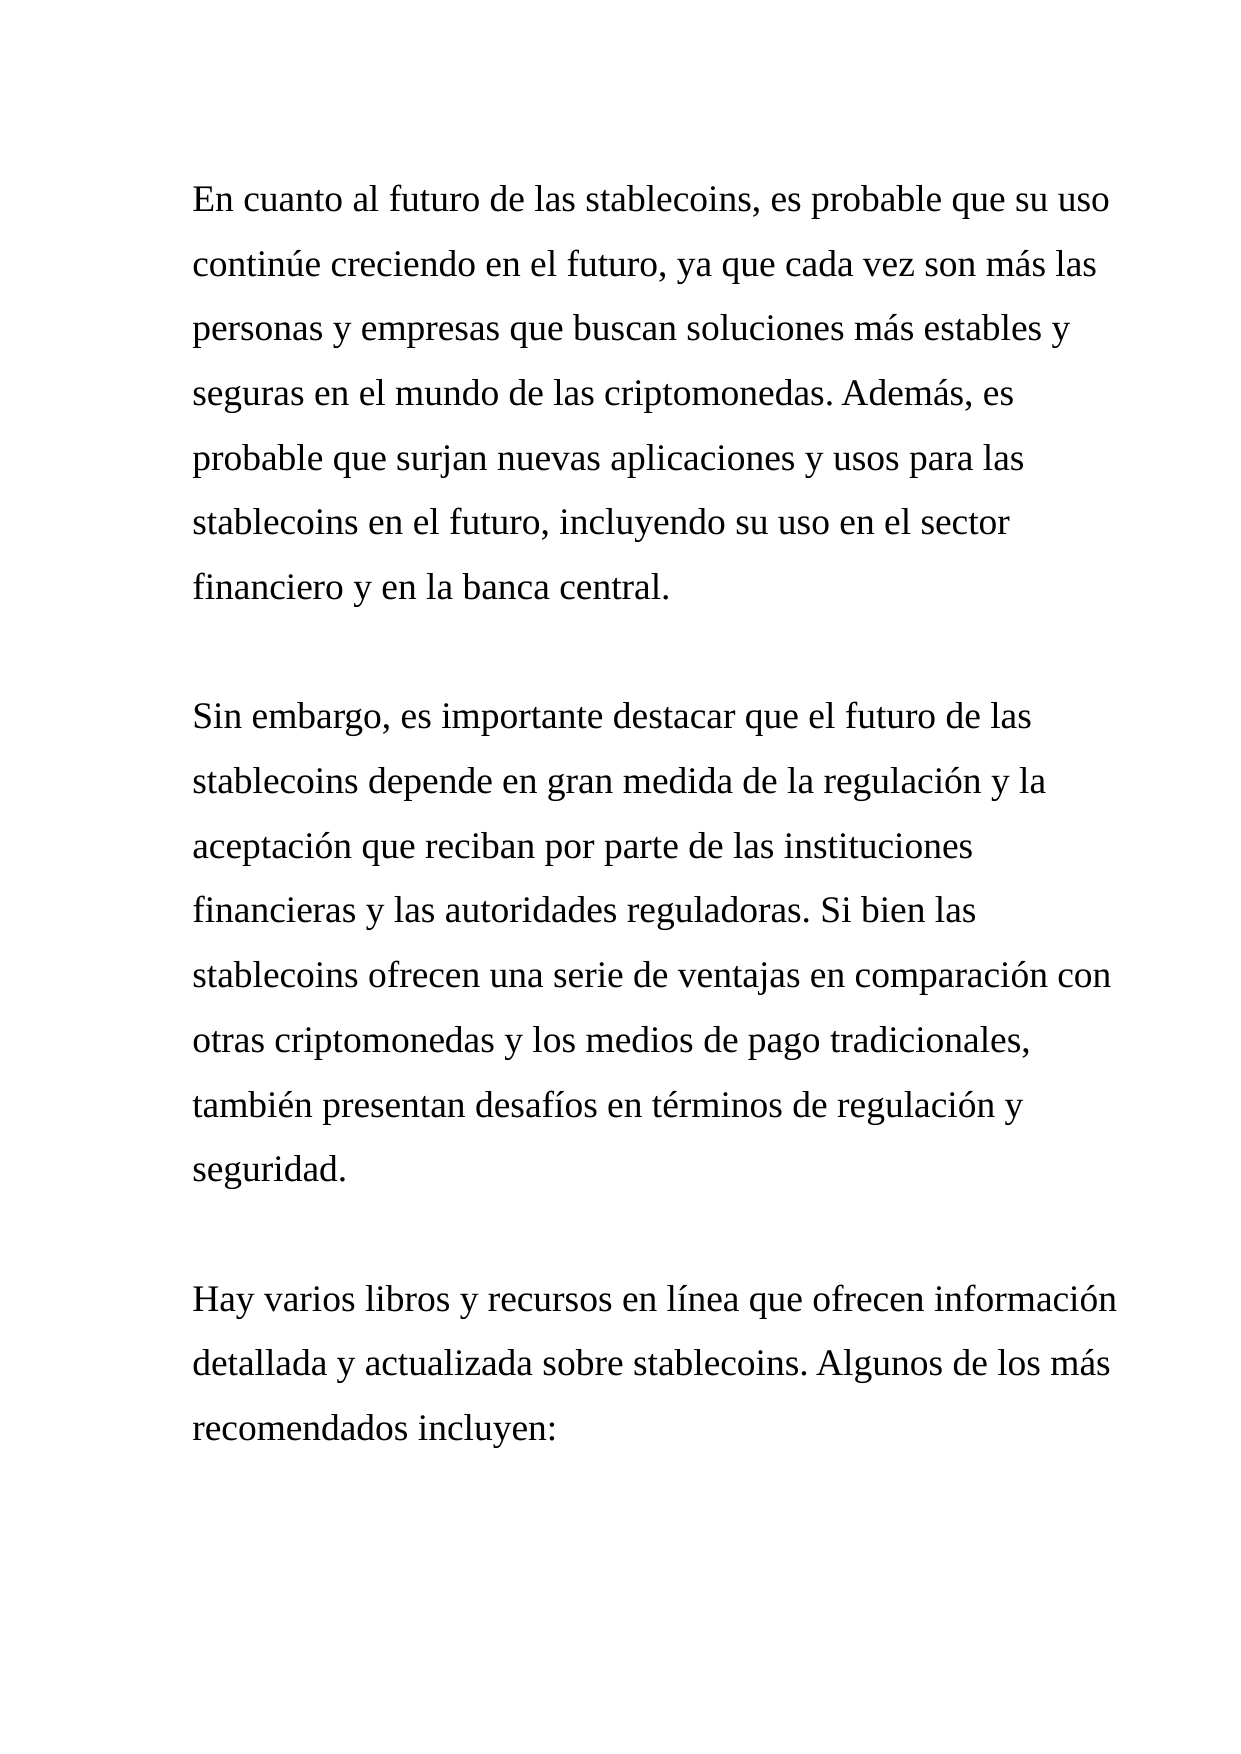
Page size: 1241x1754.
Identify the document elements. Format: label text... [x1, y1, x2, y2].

text Hay varios libros y recursos en línea que ofrecen información detallada y actualizada sobre stablecoins. Algunos de los más recomendados incluyen: [192, 1276, 1122, 1448]
text Sin embargo, es importante destacar que el futuro de las stablecoins depende en gran medida de la regulación y la aceptación que reciban por parte de las instituciones financieras y las autoridades reguladoras. Si bien las stablecoins ofrecen una serie de ventajas en comparación con otras criptomonedas y los medios de pago tradicionales, también presentan desafíos en términos de regulación y seguridad. [192, 694, 1122, 1190]
text En cuanto al futuro de las stablecoins, es probable que su uso continúe creciendo en el futuro, ya que cada vez son más las personas y empresas que buscan soluciones más estables y seguras en el mundo de las criptomonedas. Además, es probable que surjan nuevas aplicaciones y usos para las stablecoins en el futuro, incluyendo su uso en el sector financiero y en la banca central. [192, 176, 1122, 608]
